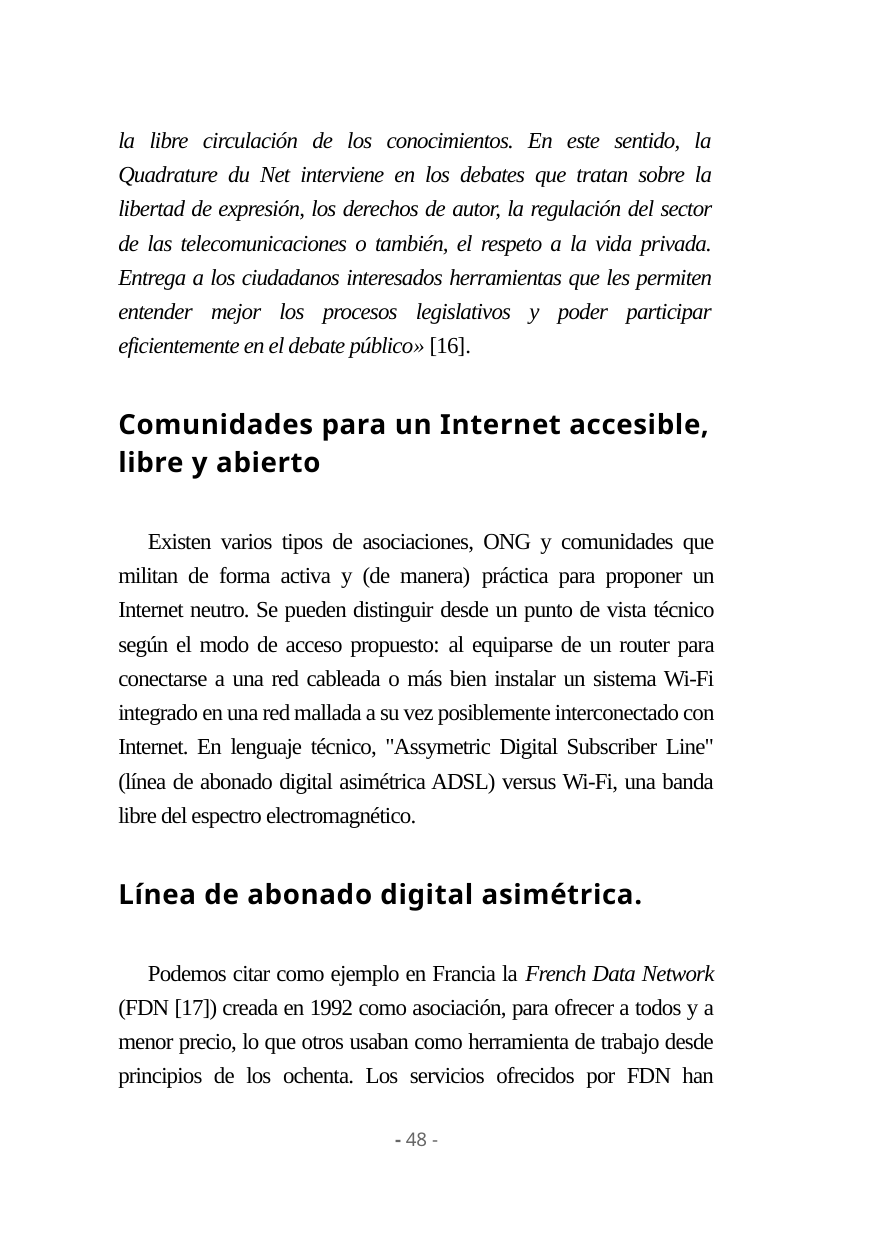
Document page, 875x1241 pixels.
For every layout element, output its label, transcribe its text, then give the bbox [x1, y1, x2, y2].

text Existen varios tipos de asociaciones, ONG y comunidades que militan de forma activa y (de manera) práctica para proponer un Internet neutro. Se pueden distinguir desde un punto de vista técnico según el modo de acceso propuesto: al equiparse de un router para conectarse a una red cableada o más bien instalar un sistema Wi-Fi integrado en una red mallada a su vez posiblemente interconectado con Internet. En lenguaje técnico, "Assymetric Digital Subscriber Line" (línea de abonado digital asimétrica ADSL) versus Wi-Fi, una banda libre del espectro electromagnético. [118, 522, 714, 830]
subtitle Línea de abonado digital asimétrica. [118, 874, 714, 912]
text la libre circulación de los conocimientos. En este sentido, la Quadrature du Net interviene en los debates que tratan sobre la libertad de expresión, los derechos de autor, la regulación del sector de las telecomunicaciones o también, el respeto a la vida privada. Entrega a los ciudadanos interesados herramientas que les permiten entender mejor los procesos legislativos y poder participar eficientemente en el debate público» [16]. [118, 121, 714, 361]
subtitle Comunidades para un Internet accesible, libre y abierto [118, 405, 714, 480]
text Podemos citar como ejemplo en Francia la French Data Network (FDN [17]) creada en 1992 como asociación, para ofrecer a todos y a menor precio, lo que otros usaban como herramienta de trabajo desde principios de los ochenta. Los servicios ofrecidos por FDN han [118, 953, 714, 1091]
